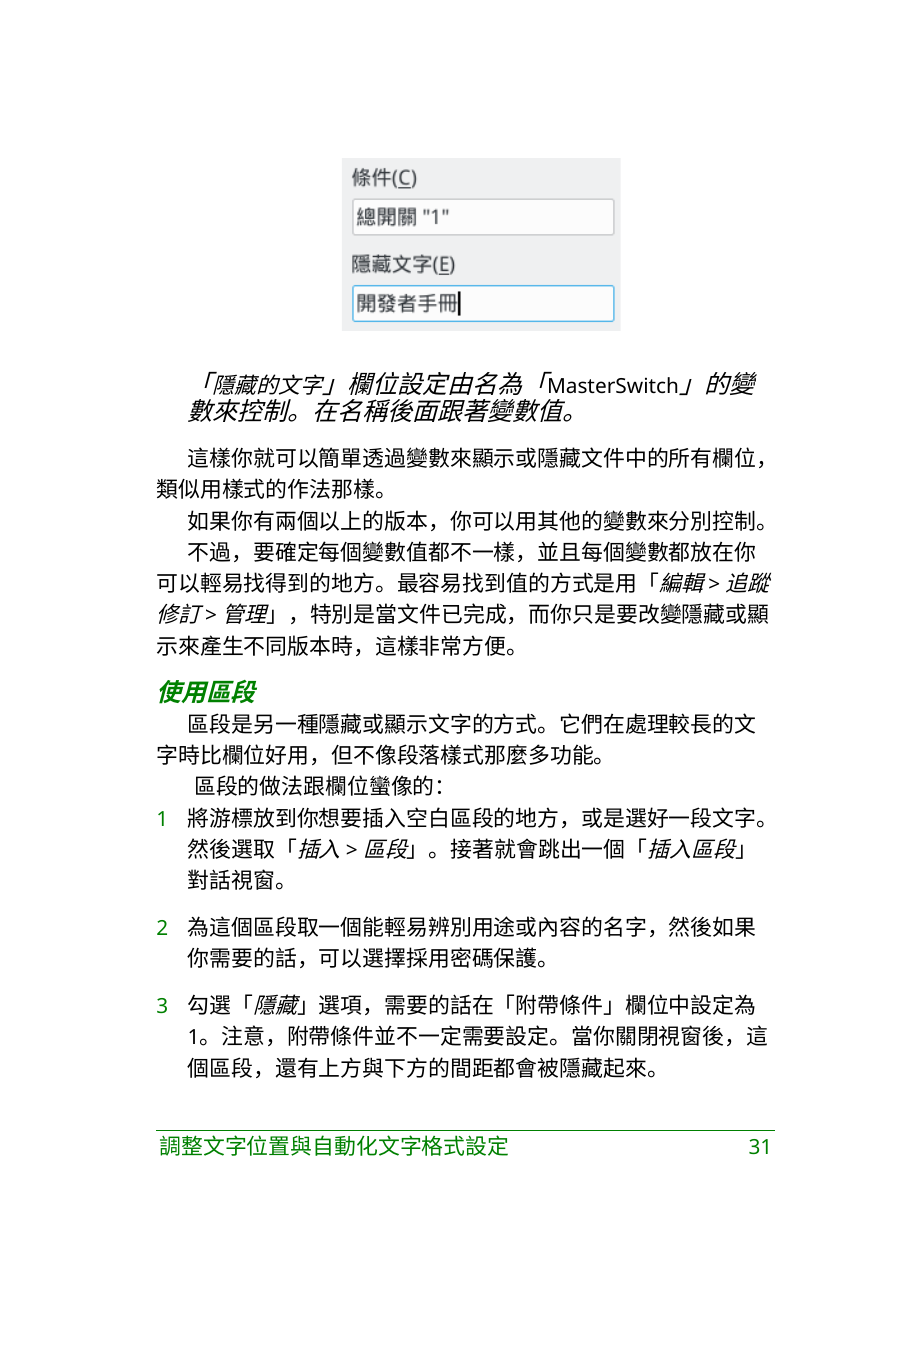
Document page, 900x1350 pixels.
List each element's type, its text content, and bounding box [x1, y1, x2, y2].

text 區段的做法跟欄位蠻像的： [156, 770, 775, 801]
list 將游標放到你想要插入空白區段的地方，或是選好一段文字。然後選取「插入 > 區段」。接著就會跳出一個「插入區段」對話視窗。 [156, 801, 775, 895]
subtitle 使用區段 [156, 676, 775, 707]
text 如果你有兩個以上的版本，你可以用其他的變數來分別控制。 [156, 504, 775, 535]
text 不過，要確定每個變數值都不一樣，並且每個變數都放在你可以輕易找得到的地方。最容易找到值的方式是用「編輯 > 追蹤修訂 > 管理」，特別是當文件已完成，而你只是要改變隱藏或顯示來產生不同版本時，這樣非常方便。 [156, 535, 775, 660]
text 區段是另一種隱藏或顯示文字的方式。它們在處理較長的文字時比欄位好用，但不像段落樣式那麼多功能。 [156, 707, 775, 770]
list 為這個區段取一個能輕易辨別用途或內容的名字，然後如果你需要的話，可以選擇採用密碼保護。 [156, 910, 775, 973]
table_cell 「隱藏的文字」欄位設定由名為「MasterSwitch」的變數來控制。在名稱後面跟著變數值。 [188, 364, 775, 426]
list 勾選「隱藏」選項，需要的話在「附帶條件」欄位中設定為 1。注意，附帶條件並不一定需要設定。當你關閉視窗後，這個區段，還有上方與下方的間距都會被隱藏起來。 [156, 988, 775, 1082]
text 這樣你就可以簡單透過變數來顯示或隱藏文件中的所有欄位，類似用樣式的作法那樣。 [156, 442, 775, 504]
table_header [188, 125, 775, 364]
picture [341, 158, 621, 331]
